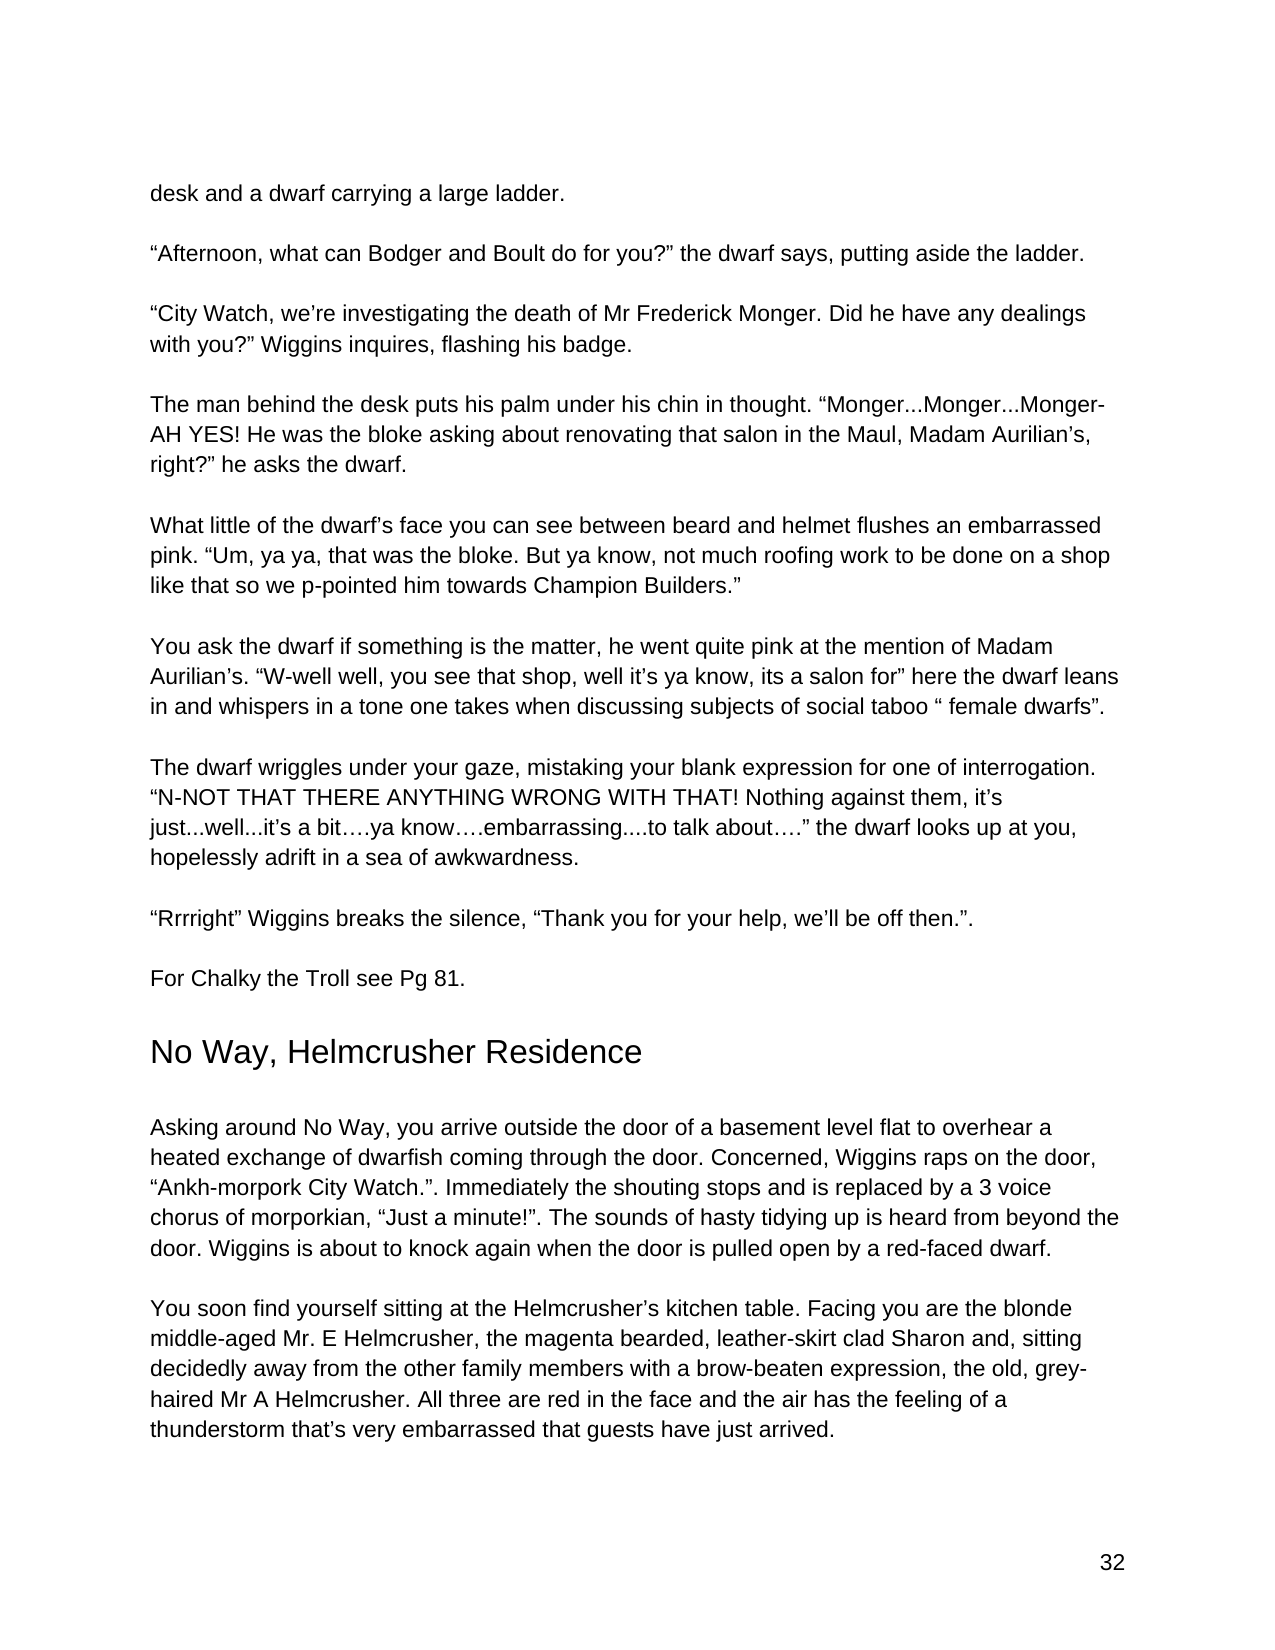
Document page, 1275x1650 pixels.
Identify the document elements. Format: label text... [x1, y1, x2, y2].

text What little of the dwarf’s face you can see between beard and helmet flushes an embarrassed pink. “Um, ya ya, that was the bloke. But ya know, not much roofing work to be done on a shop like that so we p-pointed him towards Champion Builders.” [150, 512, 1125, 598]
text You soon find yourself sitting at the Helmcrusher’s kitchen table. Facing you are the blonde middle-aged Mr. E Helmcrusher, the magenta bearded, leather-skirt clad Sharon and, sitting decidedly away from the other family members with a brow-beaten expression, the old, grey-haired Mr A Helmcrusher. All three are red in the face and the air has the feeling of a thunderstorm that’s very embarrassed that guests have just arrived. [150, 1295, 1125, 1442]
text You ask the dwarf if something is the matter, he went quite pink at the mention of Madam Aurilian’s. “W-well well, you see that shop, well it’s ya know, its a salon for” here the dwarf leans in and whispers in a tone one takes when discussing subjects of social taboo “ female dwarfs”. [150, 633, 1125, 719]
text desk and a dwarf carrying a large ladder. [150, 179, 1125, 206]
text “Rrrright” Wiggins breaks the silence, “Thank you for your help, we’ll be off then.”. [150, 904, 1125, 931]
text “City Watch, we’re investigating the death of Mr Frederick Monger. Did he have any dealings with you?” Wiggins inquires, flashing his badge. [150, 300, 1125, 357]
text Asking around No Way, you arrive outside the door of a basement level flat to overhear a heated exchange of dwarfish coming through the door. Concerned, Wiggins raps on the door, “Ankh-morpork City Watch.”. Immediately the shouting stops and is replaced by a 3 voice chorus of morporkian, “Just a minute!”. The sounds of hasty tidying up is heard from beyond the door. Wiggins is about to knock again when the door is pulled open by a red-faced dwarf. [150, 1114, 1125, 1261]
text For Chalky the Troll see Pg 81. [150, 965, 1125, 991]
text The man behind the desk puts his palm under his chin in thought. “Monger...Monger...Monger-AH YES! He was the bloke asking about renovating that salon in the Maul, Madam Aurilian’s, right?” he asks the dwarf. [150, 391, 1125, 478]
subtitle No Way, Helmcrusher Residence [150, 1033, 1125, 1071]
text The dwarf wriggles under your gaze, mistaking your blank expression for one of interrogation. “N-NOT THAT THERE ANYTHING WRONG WITH THAT! Nothing against them, it’s just...well...it’s a bit….ya know….embarrassing....to talk about….” the dwarf looks up at you, hopelessly adrift in a sea of awkwardness. [150, 753, 1125, 870]
text “Afternoon, what can Bodger and Boult do for you?” the dwarf says, putting aside the ladder. [150, 240, 1125, 266]
